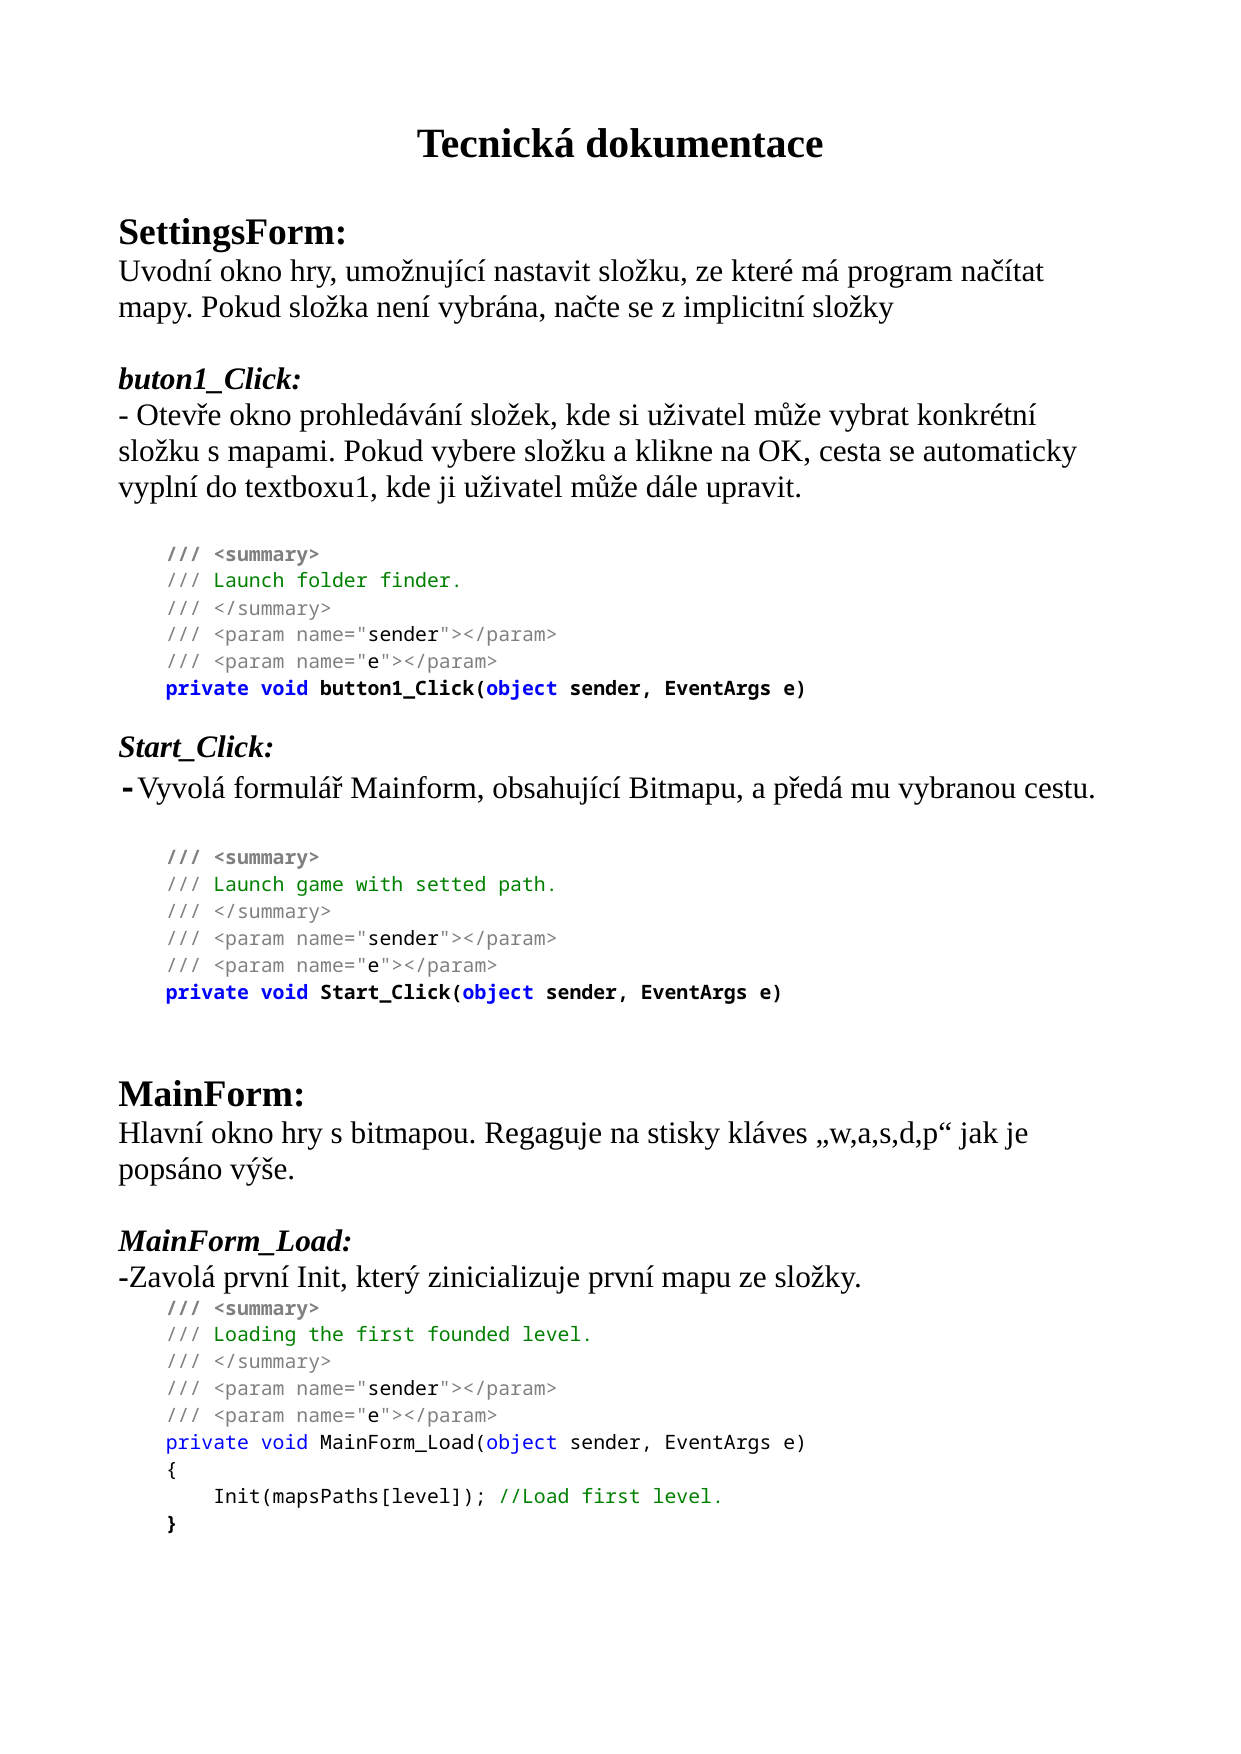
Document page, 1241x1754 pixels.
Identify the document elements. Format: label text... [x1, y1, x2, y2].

text MainForm_Load: [118, 1222, 1122, 1258]
text /// <param name="sender"></param> [118, 924, 1122, 951]
text /// <summary> [118, 540, 1122, 567]
text } [118, 1509, 1122, 1537]
text SettingsForm: [118, 209, 1122, 252]
text /// Loading the first founded level. [118, 1321, 1122, 1348]
text /// <param name="e"></param> [118, 951, 1122, 978]
text /// <param name="e"></param> [118, 1402, 1122, 1429]
text { [118, 1456, 1122, 1483]
text -Vyvolá formulář Mainform, obsahující Bitmapu, a předá mu vybranou cestu. [118, 764, 1122, 807]
text MainForm: [118, 1071, 1122, 1114]
text /// Launch game with setted path. [118, 870, 1122, 897]
text /// <param name="sender"></param> [118, 1375, 1122, 1402]
text -Zavolá první Init, který zinicializuje první mapu ze složky. [118, 1258, 1122, 1294]
text /// <param name="e"></param> [118, 648, 1122, 675]
text Start_Click: [118, 729, 1122, 764]
text Init(mapsPaths[level]); //Load first level. [118, 1483, 1122, 1509]
text /// </summary> [118, 897, 1122, 924]
text /// </summary> [118, 594, 1122, 621]
text Tecnická dokumentace [118, 118, 1122, 166]
text - Otevře okno prohledávání složek, kde si uživatel může vybrat konkrétní složku s mapami. Pokud vybere složku a klikne na OK, cesta se automaticky vyplní do textboxu1, kde ji uživatel může dále upravit. [118, 396, 1122, 504]
text private void button1_Click(object sender, EventArgs e) [118, 675, 1122, 702]
text Hlavní okno hry s bitmapou. Regaguje na stisky kláves „w,a,s,d,p“ jak je popsáno výše. [118, 1114, 1122, 1186]
text /// <param name="sender"></param> [118, 621, 1122, 648]
text /// Launch folder finder. [118, 567, 1122, 594]
text /// </summary> [118, 1348, 1122, 1375]
text /// <summary> [118, 843, 1122, 870]
text Uvodní okno hry, umožnující nastavit složku, ze které má program načítat mapy. Pokud složka není vybrána, načte se z implicitní složky [118, 252, 1122, 324]
text private void Start_Click(object sender, EventArgs e) [118, 978, 1122, 1005]
text private void MainForm_Load(object sender, EventArgs e) [118, 1429, 1122, 1456]
text /// <summary> [118, 1294, 1122, 1321]
text buton1_Click: [118, 360, 1122, 396]
